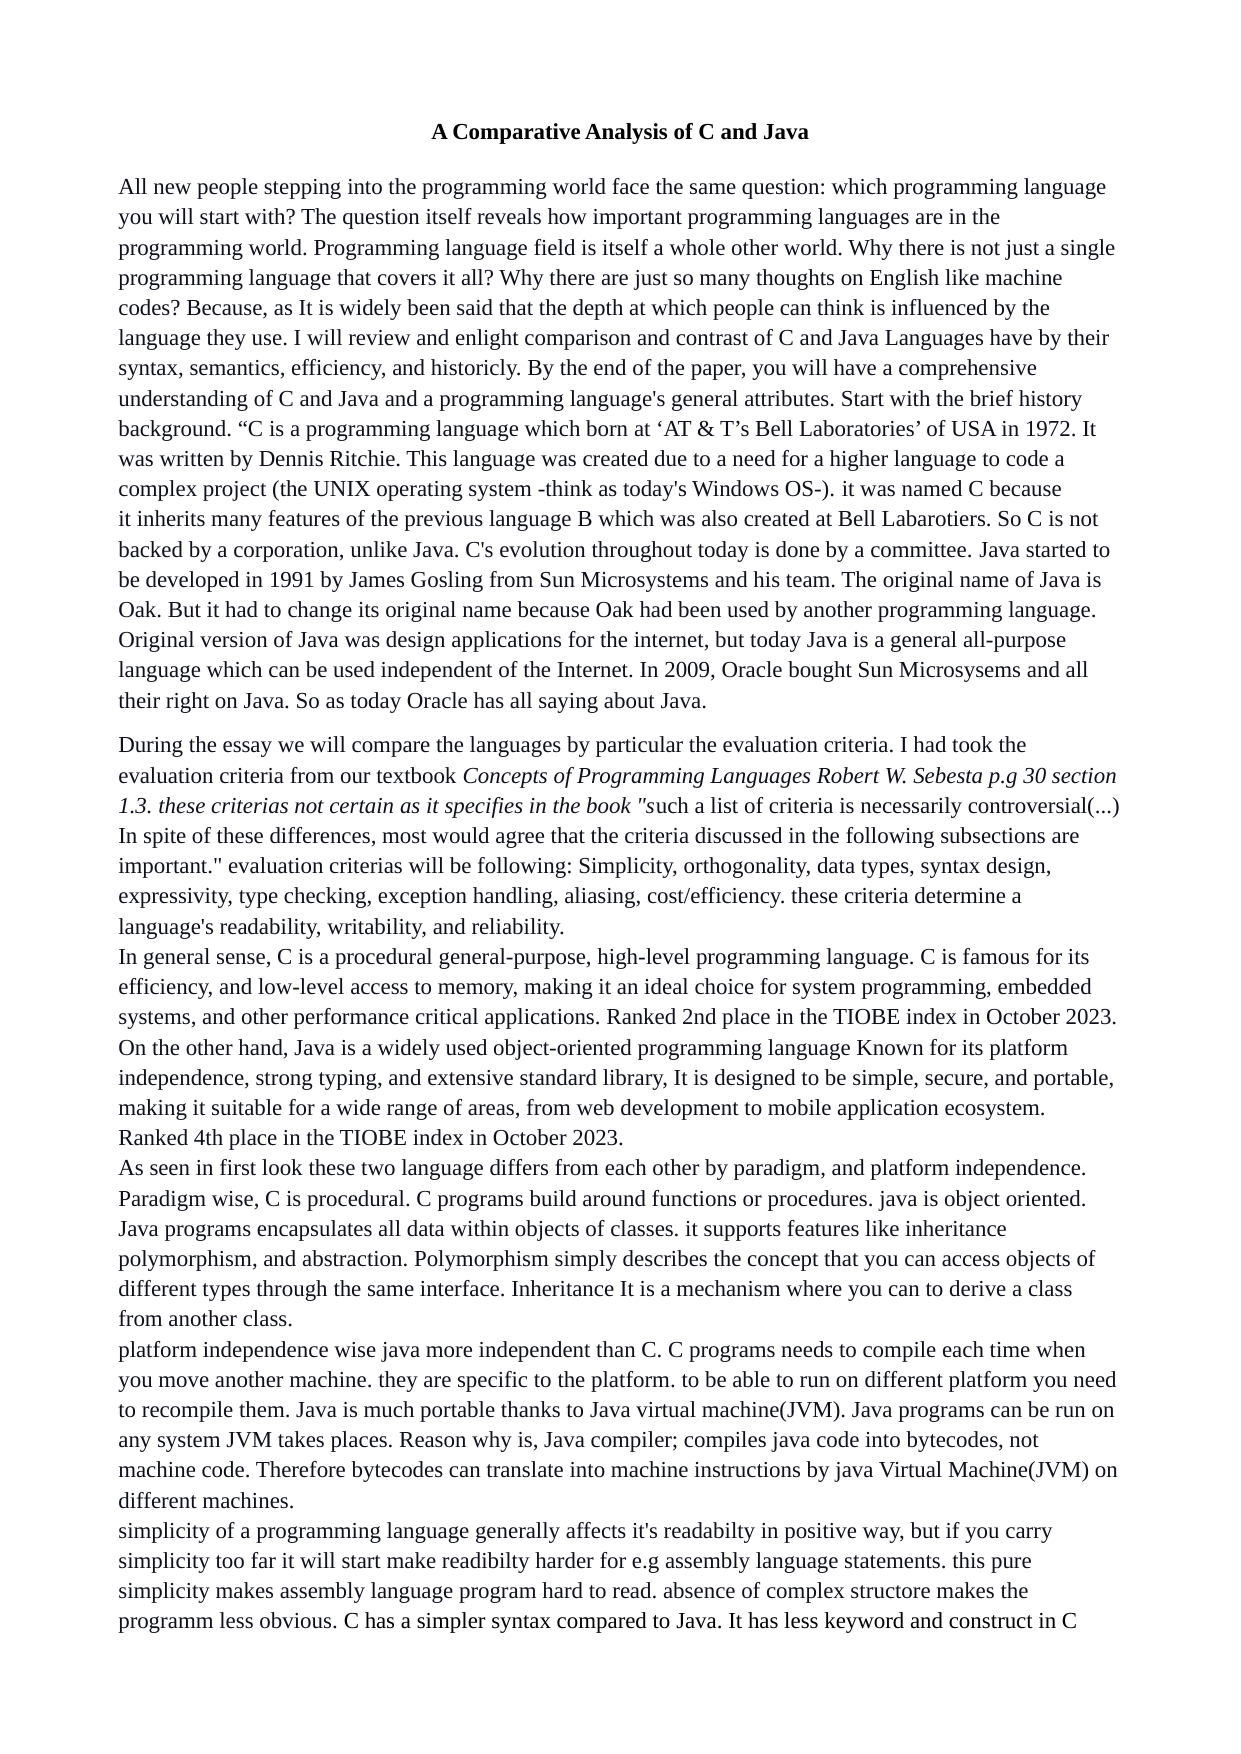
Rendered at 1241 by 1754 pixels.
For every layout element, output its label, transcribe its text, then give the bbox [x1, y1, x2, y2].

text simplicity of a programming language generally affects it's readabilty in positive way, but if you carry simplicity too far it will start make readibilty harder for e.g assembly language statements. this pure simplicity makes assembly language program hard to read. absence of complex structore makes the programm less obvious. C has a simpler syntax compared to Java. It has less keyword and construct in C [118, 1517, 1122, 1634]
text platform independence wise java more independent than C. C programs needs to compile each time when you move another machine. they are specific to the platform. to be able to run on different platform you need to recompile them. Java is much portable thanks to Java virtual machine(JVM). Java programs can be run on any system JVM takes places. Reason why is, Java compiler; compiles java code into bytecodes, not machine code. Therefore bytecodes can translate into machine instructions by java Virtual Machine(JVM) on different machines. [118, 1336, 1122, 1513]
text During the essay we will compare the languages by particular the evaluation criteria. I had took the evaluation criteria from our textbook Concepts of Programming Languages Robert W. Sebesta p.g 30 section 1.3. these criterias not certain as it specifies in the book "such a list of criteria is necessarily controversial(...) In spite of these differences, most would agree that the criteria discussed in the following subsections are important." evaluation criterias will be following: Simplicity, orthogonality, data types, syntax design, expressivity, type checking, exception handling, aliasing, cost/efficiency. these criteria determine a language's readability, writability, and reliability. [118, 732, 1122, 939]
text As seen in first look these two language differs from each other by paradigm, and platform independence. Paradigm wise, C is procedural. C programs build around functions or procedures. java is object oriented. Java programs encapsulates all data within objects of classes. it supports features like inheritance polymorphism, and abstraction. Polymorphism simply describes the concept that you can access objects of different types through the same interface. Inheritance It is a mechanism where you can to derive a class from another class. [118, 1154, 1122, 1332]
text In general sense, C is a procedural general-purpose, high-level programming language. C is famous for its efficiency, and low-level access to memory, making it an ideal choice for system programming, embedded systems, and other performance critical applications. Ranked 2nd place in the TIOBE index in October 2023. On the other hand, Java is a widely used object-oriented programming language Known for its platform independence, strong typing, and extensive standard library, It is designed to be simple, secure, and portable, making it suitable for a wide range of areas, from web development to mobile application ecosystem. Ranked 4th place in the TIOBE index in October 2023. [118, 943, 1122, 1151]
text A Comparative Analysis of C and Java [118, 118, 1122, 144]
text All new people stepping into the programming world face the same question: which programming language you will start with? The question itself reveals how important programming languages are in the programming world. Programming language field is itself a whole other world. Why there is not just a single programming language that covers it all? Why there are just so many thoughts on English like machine codes? Because, as It is widely been said that the depth at which people can think is influenced by the language they use. I will review and enlight comparison and contrast of C and Java Languages have by their syntax, semantics, efficiency, and historicly. By the end of the paper, you will have a comprehensive understanding of C and Java and a programming language's general attributes. Start with the brief history background. “C is a programming language which born at ‘AT & T’s Bell Laboratories’ of USA in 1972. It was written by Dennis Ritchie. This language was created due to a need for a higher language to code a complex project (the UNIX operating system -think as today's Windows OS-). it was named C because it inherits many features of the previous language B which was also created at Bell Labarotiers. So C is not backed by a corporation, unlike Java. C's evolution throughout today is done by a committee. Java started to be developed in 1991 by James Gosling from Sun Microsystems and his team. The original name of Java is Oak. But it had to change its original name because Oak had been used by another programming language. Original version of Java was design applications for the internet, but today Java is a general all-purpose language which can be used independent of the Internet. In 2009, Oracle bought Sun Microsysems and all their right on Java. So as today Oracle has all saying about Java. [118, 173, 1122, 713]
